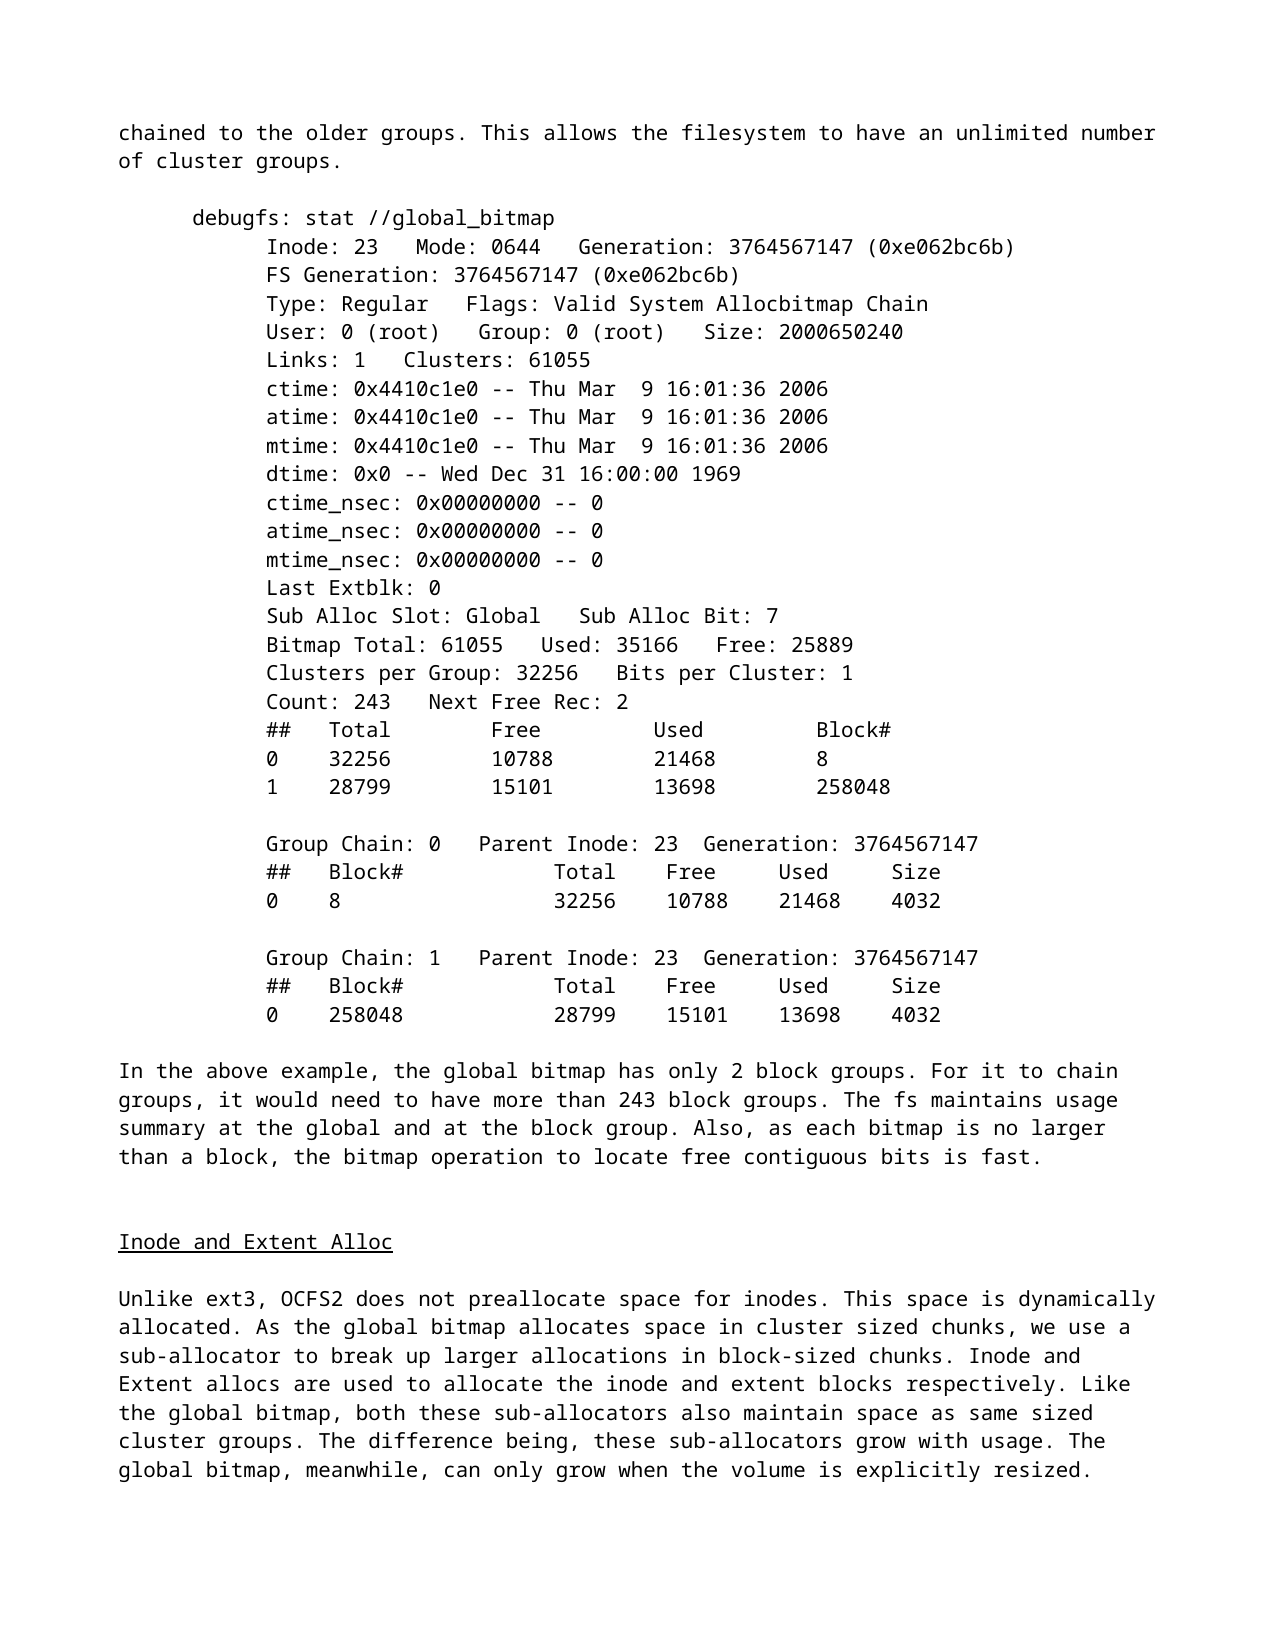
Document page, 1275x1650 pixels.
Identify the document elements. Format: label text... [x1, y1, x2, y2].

text 0 8 32256 10788 21468 4032 [118, 886, 1157, 914]
text ## Total Free Used Block# [118, 715, 1157, 744]
text debugfs: stat //global_bitmap [118, 203, 1157, 232]
text ## Block# Total Free Used Size [118, 857, 1157, 886]
text Clusters per Group: 32256 Bits per Cluster: 1 [118, 658, 1157, 687]
text User: 0 (root) Group: 0 (root) Size: 2000650240 [118, 317, 1157, 346]
text Type: Regular Flags: Valid System Allocbitmap Chain [118, 289, 1157, 317]
text Count: 243 Next Free Rec: 2 [118, 687, 1157, 715]
text atime_nsec: 0x00000000 -- 0 [118, 516, 1157, 545]
text Inode: 23 Mode: 0644 Generation: 3764567147 (0xe062bc6b) [118, 232, 1157, 260]
text FS Generation: 3764567147 (0xe062bc6b) [118, 260, 1157, 289]
text Group Chain: 0 Parent Inode: 23 Generation: 3764567147 [118, 829, 1157, 857]
text Links: 1 Clusters: 61055 [118, 346, 1157, 374]
text Sub Alloc Slot: Global Sub Alloc Bit: 7 [118, 602, 1157, 630]
text 0 32256 10788 21468 8 [118, 744, 1157, 772]
text Bitmap Total: 61055 Used: 35166 Free: 25889 [118, 630, 1157, 658]
text ## Block# Total Free Used Size [118, 971, 1157, 1000]
text 0 258048 28799 15101 13698 4032 [118, 1000, 1157, 1028]
text Inode and Extent Alloc [118, 1227, 1157, 1256]
text Group Chain: 1 Parent Inode: 23 Generation: 3764567147 [118, 943, 1157, 971]
text atime: 0x4410c1e0 -- Thu Mar 9 16:01:36 2006 [118, 402, 1157, 431]
text dtime: 0x0 -- Wed Dec 31 16:00:00 1969 [118, 459, 1157, 488]
text 1 28799 15101 13698 258048 [118, 772, 1157, 801]
text chained to the older groups. This allows the filesystem to have an unlimited number of cluster groups. [118, 118, 1157, 175]
text In the above example, the global bitmap has only 2 block groups. For it to chain groups, it would need to have more than 243 block groups. The fs maintains usage summary at the global and at the block group. Also, as each bitmap is no larger than a block, the bitmap operation to locate free contiguous bits is fast. [118, 1057, 1157, 1170]
text mtime_nsec: 0x00000000 -- 0 [118, 545, 1157, 573]
text Last Extblk: 0 [118, 573, 1157, 602]
text mtime: 0x4410c1e0 -- Thu Mar 9 16:01:36 2006 [118, 431, 1157, 459]
text ctime_nsec: 0x00000000 -- 0 [118, 488, 1157, 516]
text Unlike ext3, OCFS2 does not preallocate space for inodes. This space is dynamically allocated. As the global bitmap allocates space in cluster sized chunks, we use a sub-allocator to break up larger allocations in block-sized chunks. Inode and Extent allocs are used to allocate the inode and extent blocks respectively. Like the global bitmap, both these sub-allocators also maintain space as same sized cluster groups. The difference being, these sub-allocators grow with usage. The global bitmap, meanwhile, can only grow when the volume is explicitly resized. [118, 1284, 1157, 1483]
text ctime: 0x4410c1e0 -- Thu Mar 9 16:01:36 2006 [118, 374, 1157, 402]
